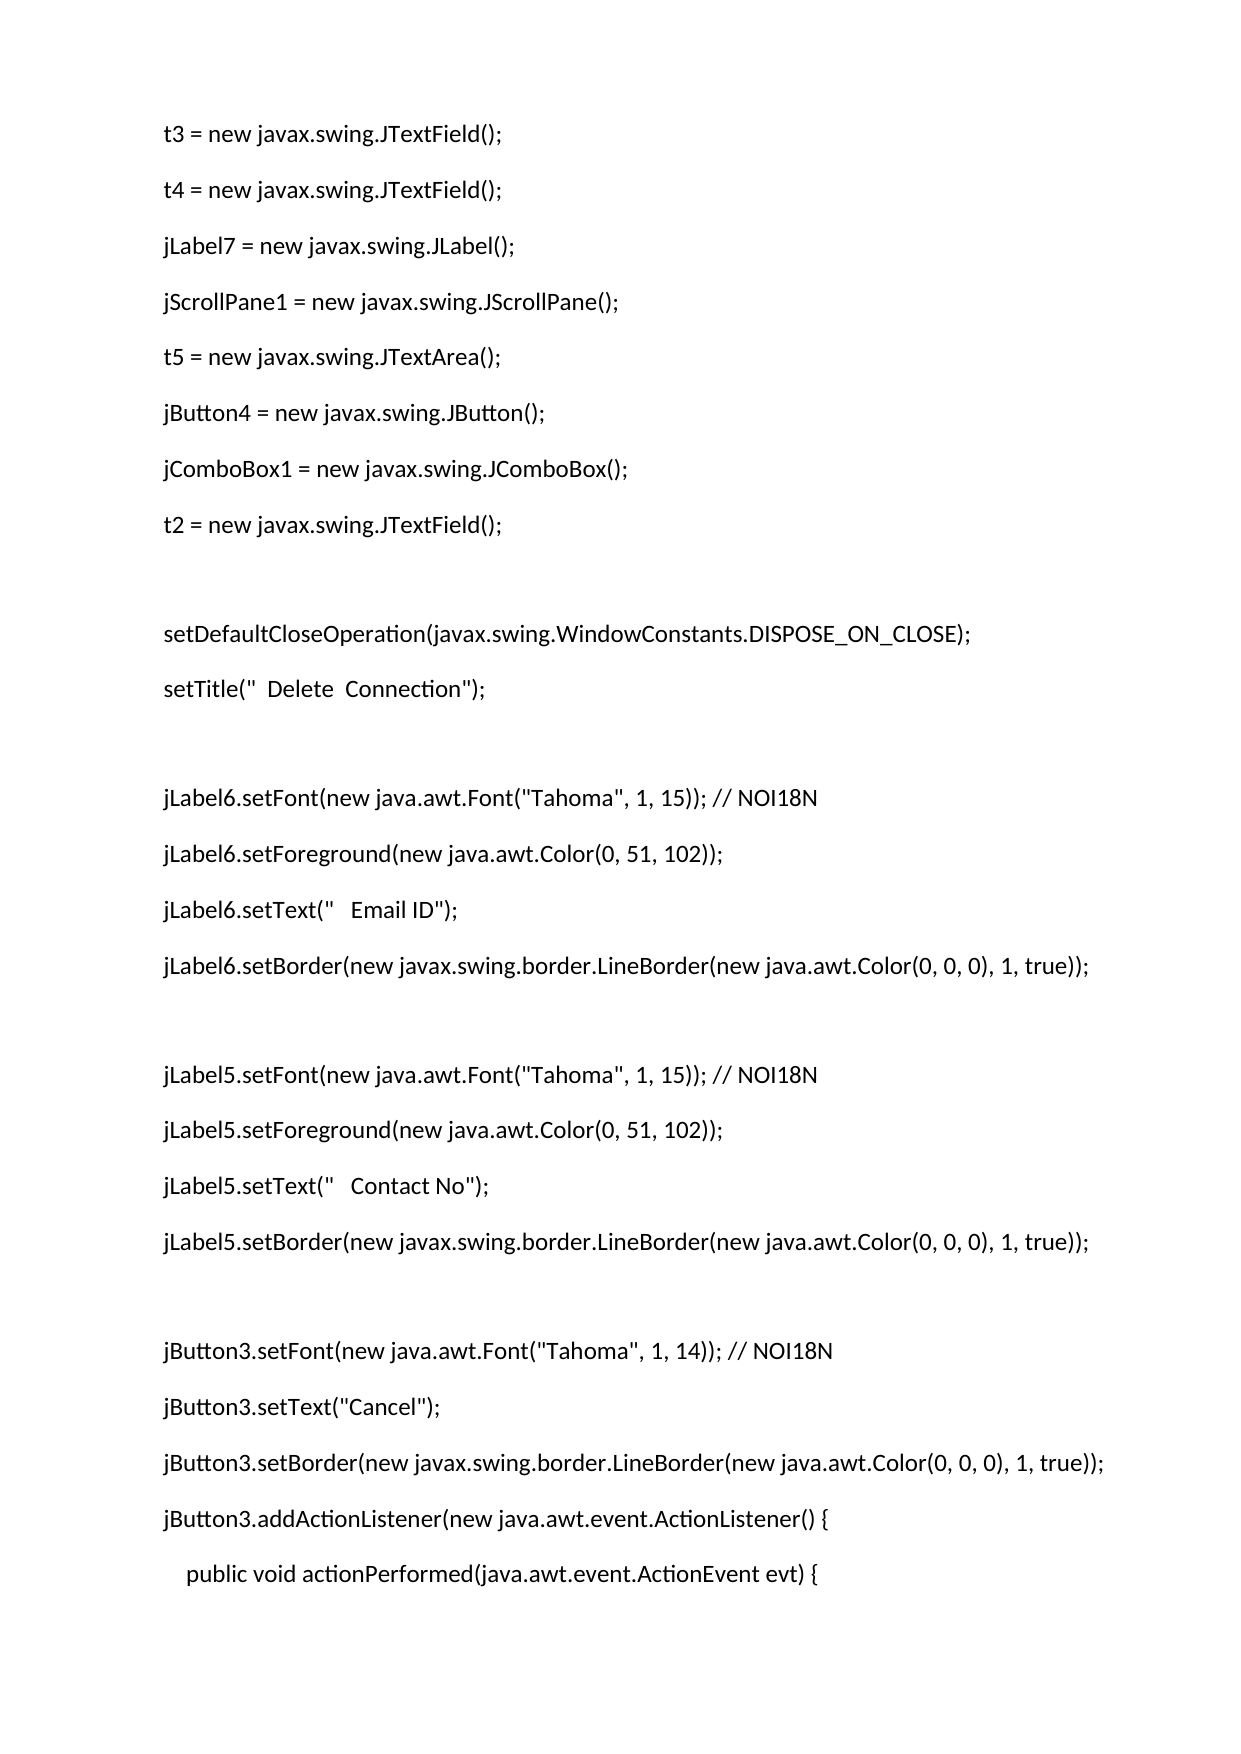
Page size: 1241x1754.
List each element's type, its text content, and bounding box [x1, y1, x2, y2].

text jLabel6.setText(" Email ID"); [118, 894, 1122, 925]
text jComboBox1 = new javax.swing.JComboBox(); [118, 453, 1122, 484]
text setTitle(" Delete Connection"); [118, 674, 1122, 704]
text jLabel5.setFont(new java.awt.Font("Tahoma", 1, 15)); // NOI18N [118, 1059, 1122, 1089]
text jLabel6.setForeground(new java.awt.Color(0, 51, 102)); [118, 838, 1122, 869]
text public void actionPerformed(java.awt.event.ActionEvent evt) { [118, 1558, 1122, 1589]
text t4 = new javax.swing.JTextField(); [118, 174, 1122, 204]
text jButton3.setText("Cancel"); [118, 1391, 1122, 1422]
text setDefaultCloseOperation(javax.swing.WindowConstants.DISPOSE_ON_CLOSE); [118, 618, 1122, 648]
text jLabel7 = new javax.swing.JLabel(); [118, 230, 1122, 260]
text t5 = new javax.swing.JTextArea(); [118, 341, 1122, 372]
text jLabel6.setFont(new java.awt.Font("Tahoma", 1, 15)); // NOI18N [118, 782, 1122, 813]
text t2 = new javax.swing.JTextField(); [118, 509, 1122, 539]
text jLabel6.setBorder(new javax.swing.border.LineBorder(new java.awt.Color(0, 0, 0), 1, true)); [118, 950, 1122, 981]
text jLabel5.setForeground(new java.awt.Color(0, 51, 102)); [118, 1115, 1122, 1145]
text jLabel5.setText(" Contact No"); [118, 1171, 1122, 1201]
text jButton3.setFont(new java.awt.Font("Tahoma", 1, 14)); // NOI18N [118, 1335, 1122, 1366]
text jLabel5.setBorder(new javax.swing.border.LineBorder(new java.awt.Color(0, 0, 0), 1, true)); [118, 1226, 1122, 1257]
text jScrollPane1 = new javax.swing.JScrollPane(); [118, 286, 1122, 316]
text t3 = new javax.swing.JTextField(); [118, 118, 1122, 149]
text jButton3.setBorder(new javax.swing.border.LineBorder(new java.awt.Color(0, 0, 0), 1, true)); [118, 1447, 1122, 1477]
text jButton4 = new javax.swing.JButton(); [118, 397, 1122, 428]
text jButton3.addActionListener(new java.awt.event.ActionListener() { [118, 1503, 1122, 1533]
